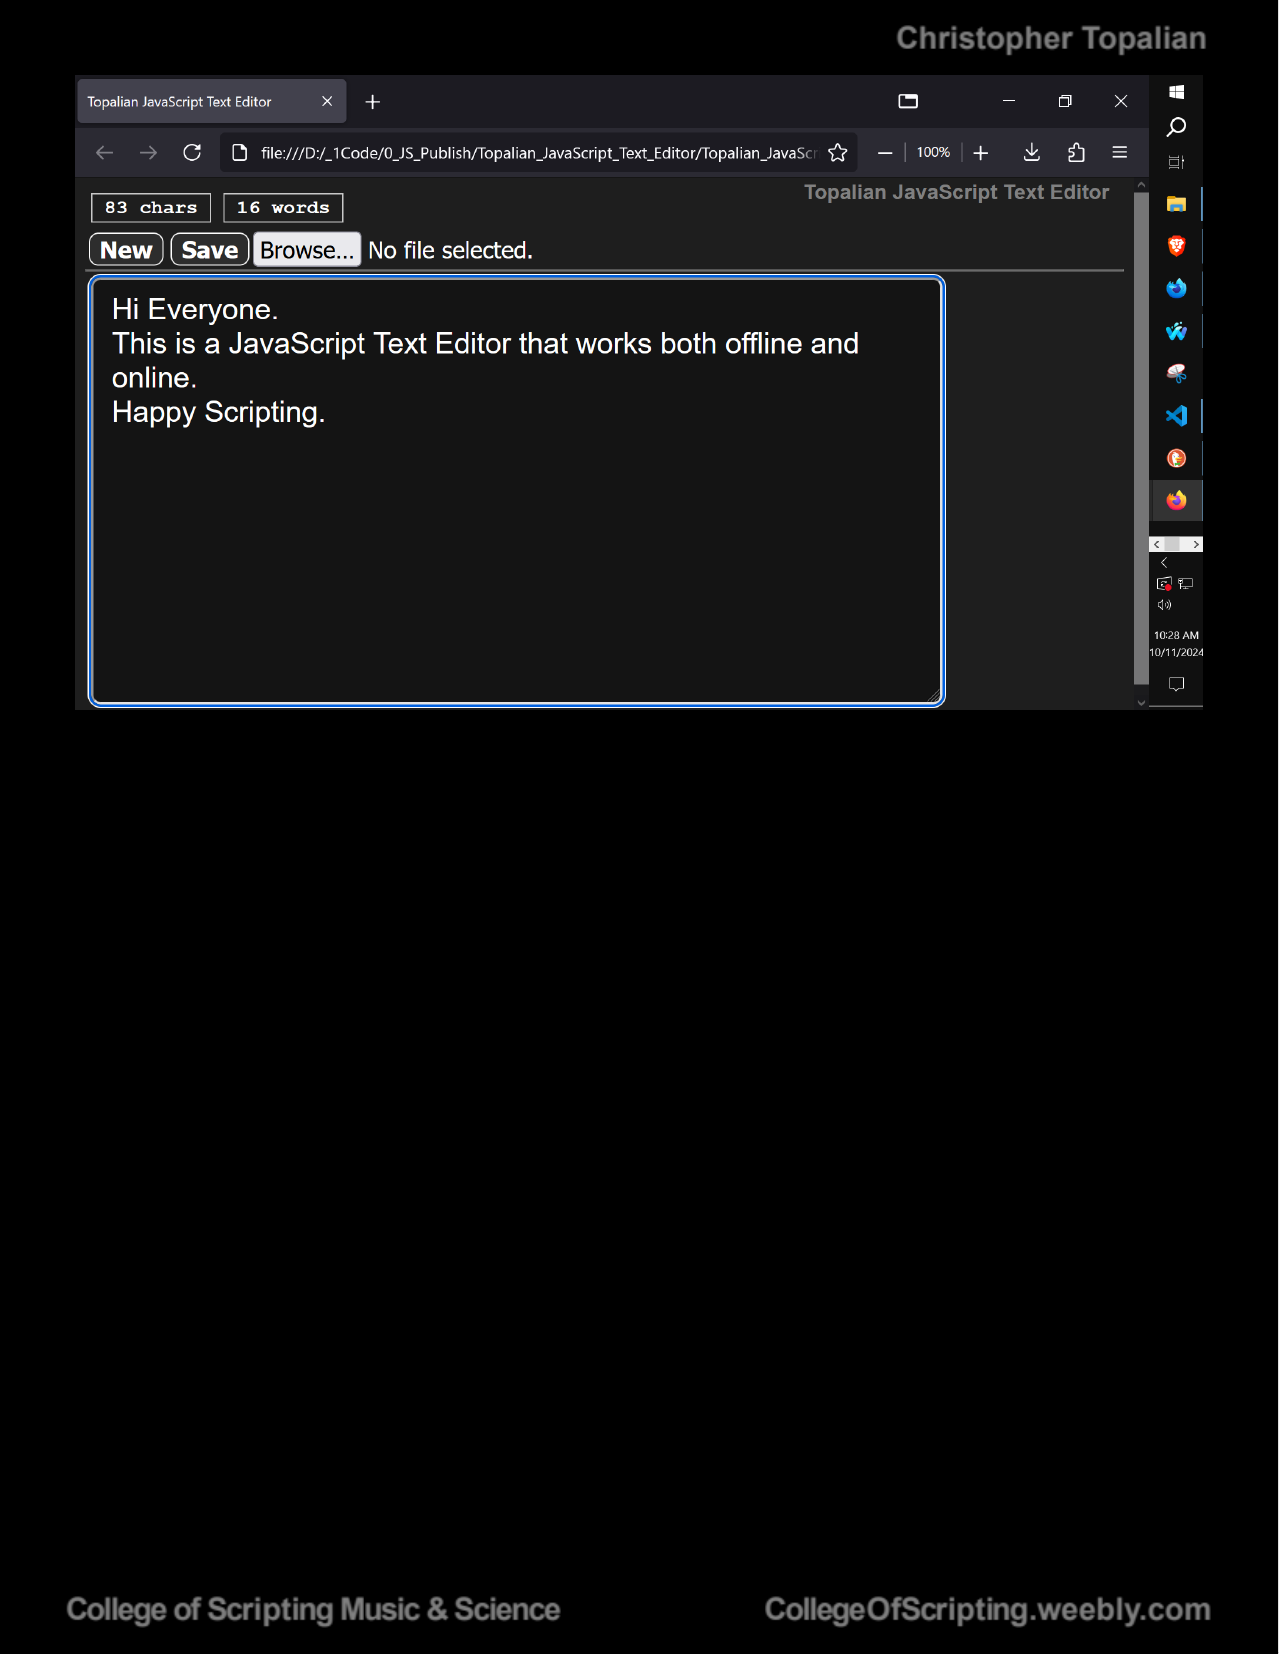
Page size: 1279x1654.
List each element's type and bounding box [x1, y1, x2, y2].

picture [75, 75, 1203, 710]
